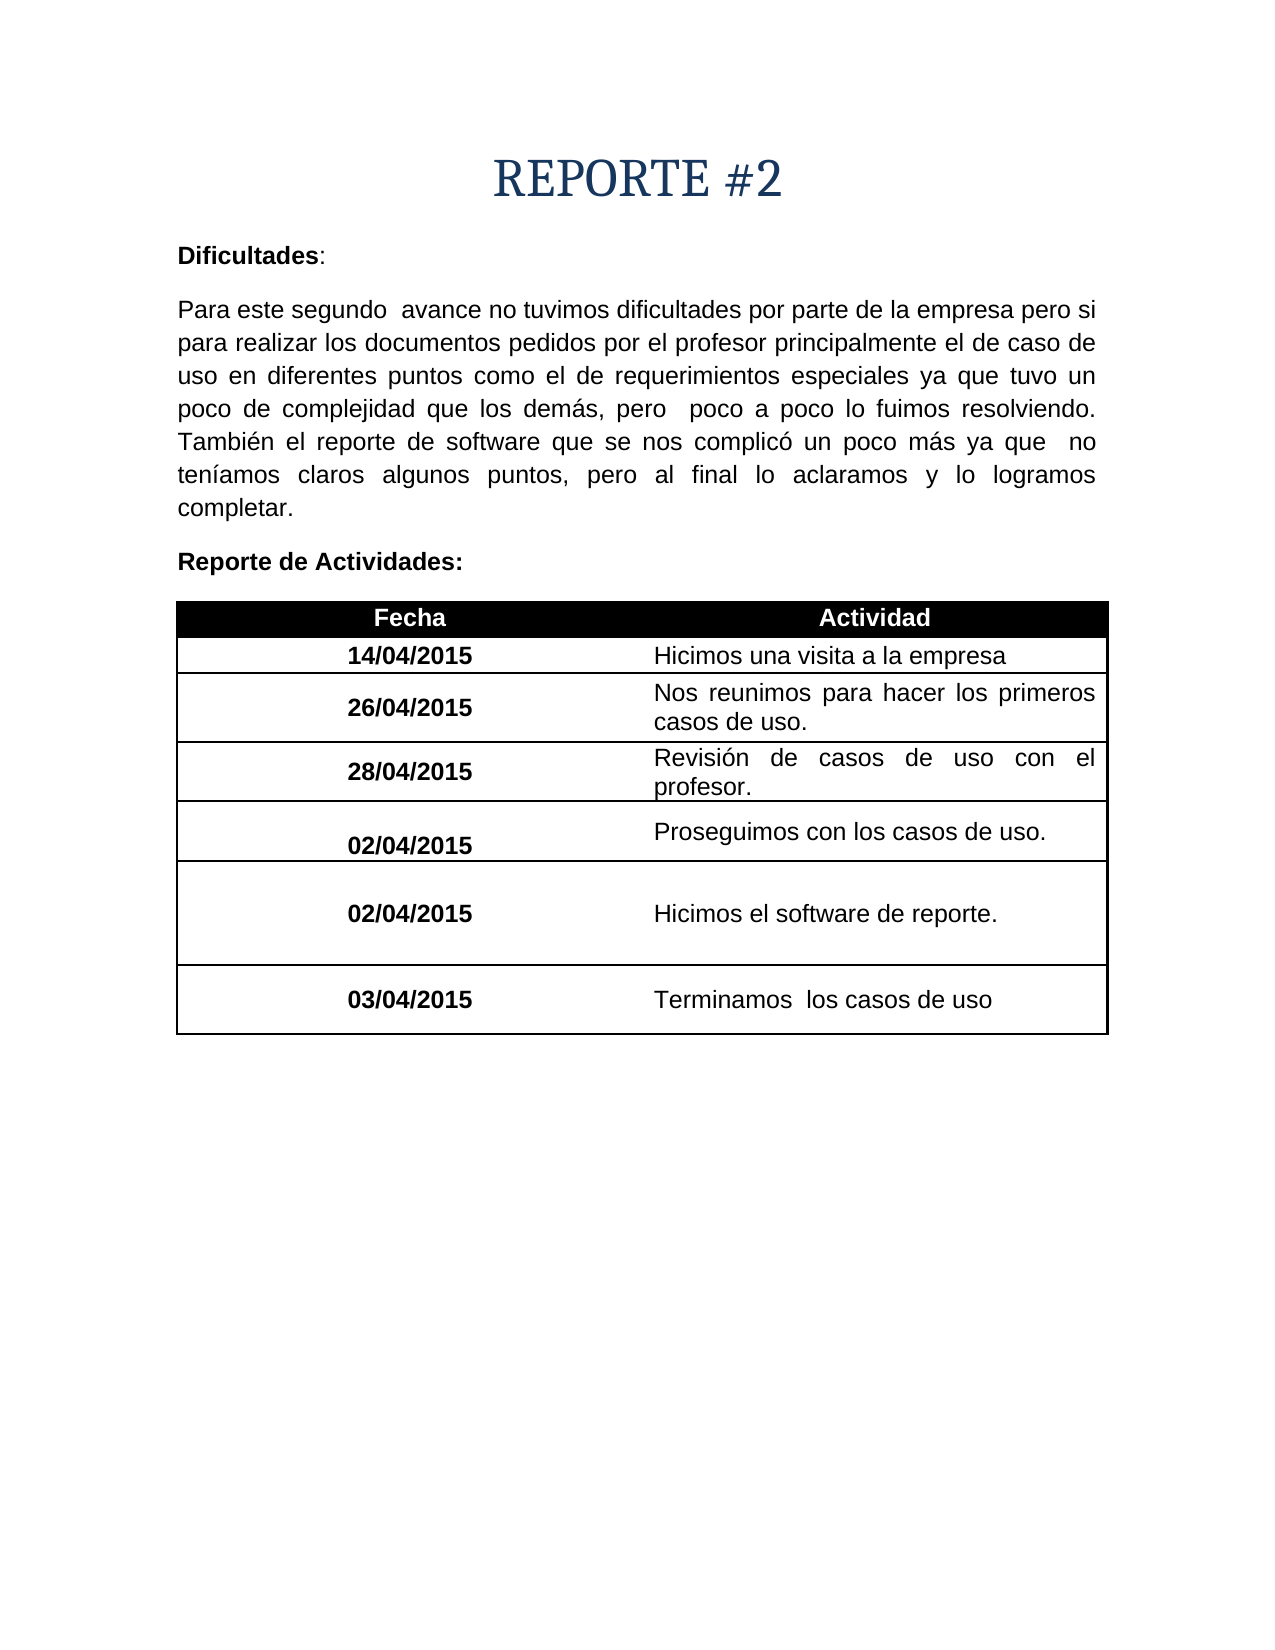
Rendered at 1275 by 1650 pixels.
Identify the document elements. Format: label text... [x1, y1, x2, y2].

table_cell 02/04/2015 [178, 802, 642, 860]
table_cell Nos reunimos para hacer los primeros casos de uso. [642, 674, 1106, 741]
table_cell Hicimos el software de reporte. [642, 862, 1106, 964]
text Para este segundo avance no tuvimos dificultades por parte de la empresa pero si para realizar los documentos pedidos por el profesor principalmente el de caso de uso en diferentes puntos como el de requerimientos especiales ya que tuvo un poco de complejidad que los demás, pero poco a poco lo fuimos resolviendo. También el reporte de software que se nos complicó un poco más ya que no teníamos claros algunos puntos, pero al final lo aclaramos y lo logramos completar. [177, 295, 1098, 522]
table_cell Hicimos una visita a la empresa [642, 638, 1106, 672]
table_cell Terminamos los casos de uso [642, 966, 1106, 1033]
text Dificultades: [177, 241, 1098, 270]
text Reporte de Actividades: [177, 547, 1098, 576]
table_cell 14/04/2015 [178, 638, 642, 672]
table_header Actividad [642, 603, 1106, 636]
table_cell Proseguimos con los casos de uso. [642, 802, 1106, 860]
table_cell Revisión de casos de uso con el profesor. [642, 743, 1106, 800]
table_cell 02/04/2015 [178, 862, 642, 964]
table_cell 26/04/2015 [178, 674, 642, 741]
table_header Fecha [178, 603, 642, 636]
text REPORTE #2 [177, 148, 1098, 210]
table_cell 03/04/2015 [178, 966, 642, 1033]
table_cell 28/04/2015 [178, 743, 642, 800]
